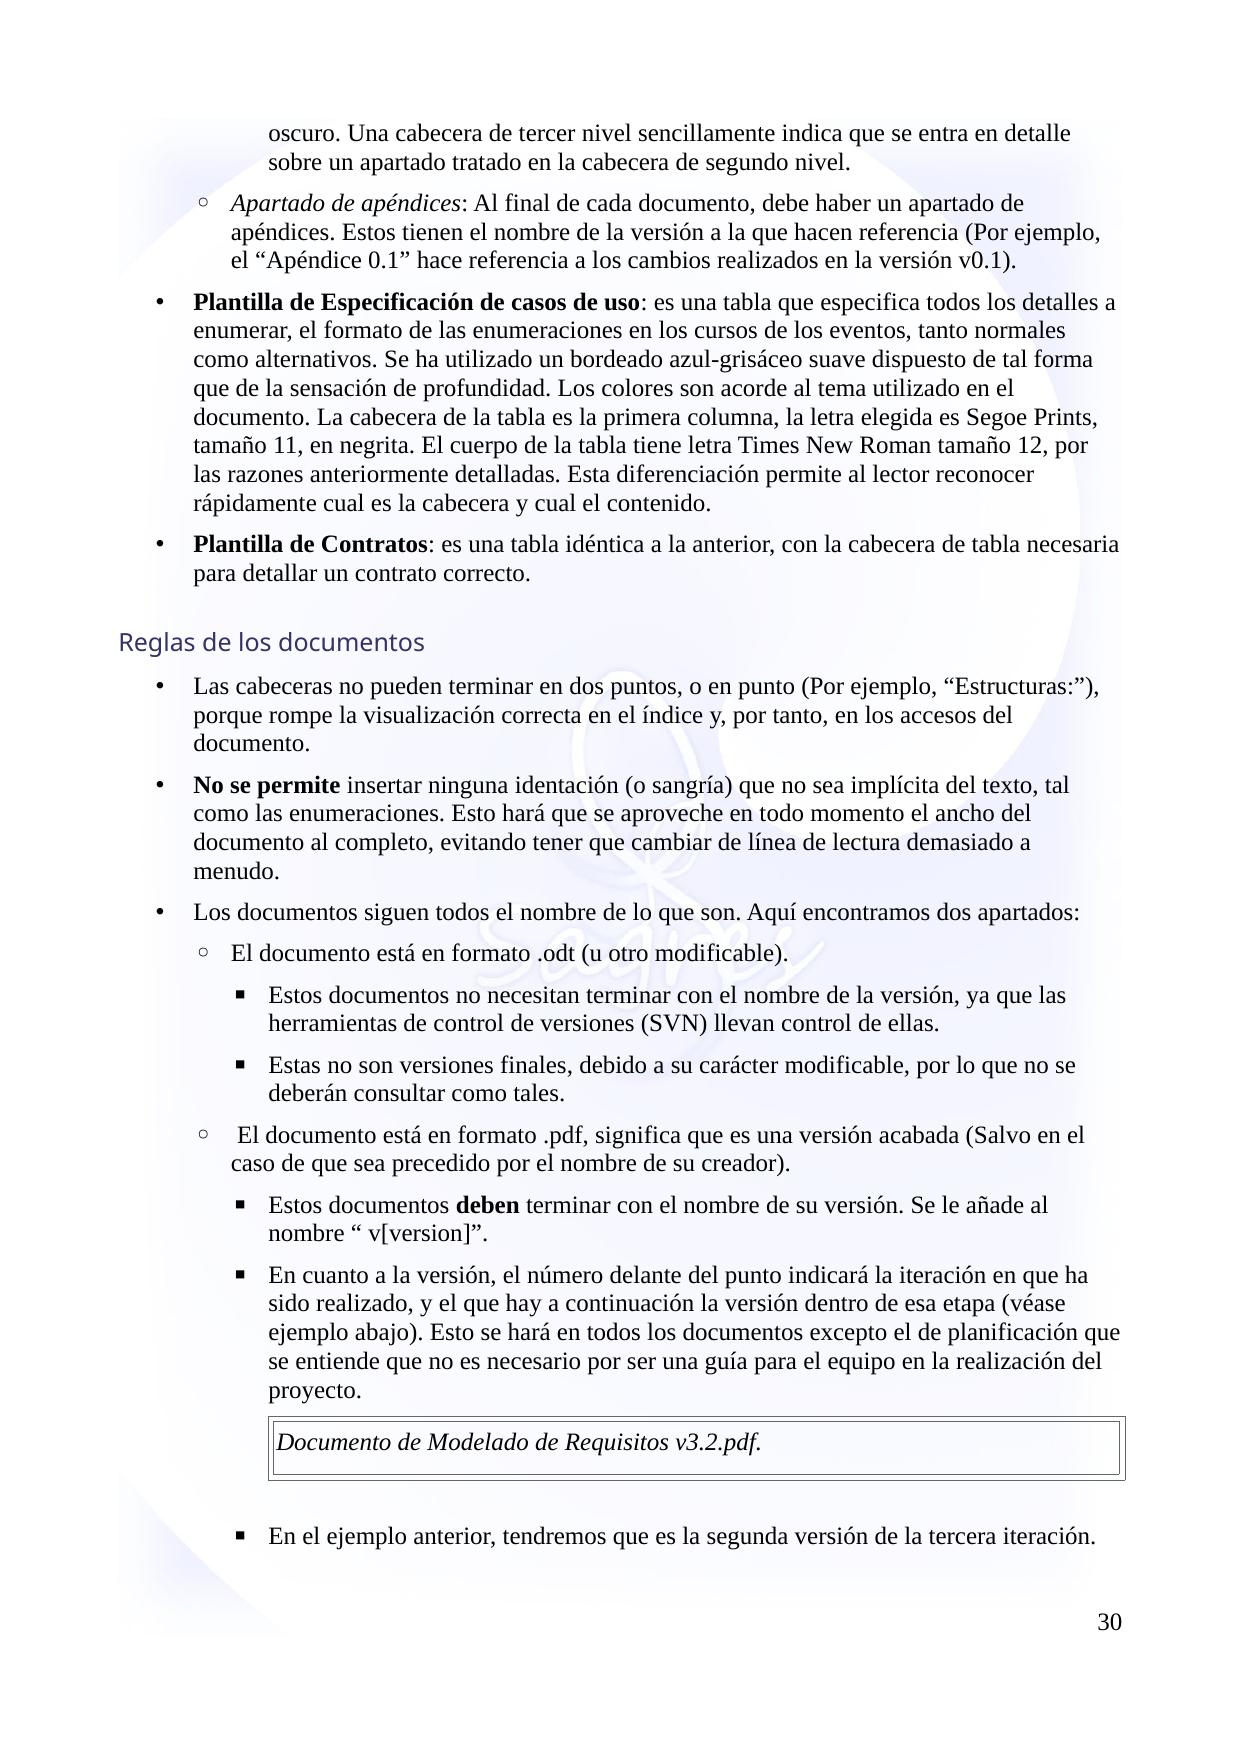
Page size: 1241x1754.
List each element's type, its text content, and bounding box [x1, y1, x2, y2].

list Apartado de apéndices: Al final de cada documento, debe haber un apartado de apéndices. Estos tienen el nombre de la versión a la que hacen referencia (Por ejemplo, el “Apéndice 0.1” hace referencia a los cambios realizados en la versión v0.1). [193, 188, 1122, 274]
list Estas no son versiones finales, debido a su carácter modificable, por lo que no se deberán consultar como tales. [231, 1050, 1122, 1107]
list En el ejemplo anterior, tendremos que es la segunda versión de la tercera iteración. [231, 1521, 1122, 1549]
picture [118, 658, 1122, 1636]
picture [269, 1417, 1122, 1480]
picture [118, 118, 1122, 624]
table_header Documento de Modelado de Requisitos v3.2.pdf. [270, 1417, 1122, 1474]
list Las cabeceras no pueden terminar en dos puntos, o en punto (Por ejemplo, “Estructuras:”), porque rompe la visualización correcta en el índice y, por tanto, en los accesos del documento. [156, 671, 1122, 757]
list Los documentos siguen todos el nombre de lo que son. Aquí encontramos dos apartados: [156, 897, 1122, 926]
list Plantilla de Especificación de casos de uso: es una tabla que especifica todos los detalles a enumerar, el formato de las enumeraciones en los cursos de los eventos, tanto normales como alternativos. Se ha utilizado un bordeado azul-grisáceo suave dispuesto de tal forma que de la sensación de profundidad. Los colores son acorde al tema utilizado en el documento. La cabecera de la tabla es la primera columna, la letra elegida es Segoe Prints, tamaño 11, en negrita. El cuerpo de la tabla tiene letra Times New Roman tamaño 12, por las razones anteriormente detalladas. Esta diferenciación permite al lector reconocer rápidamente cual es la cabecera y cual el contenido. [156, 287, 1122, 517]
list Plantilla de Contratos: es una tabla idéntica a la anterior, con la cabecera de tabla necesaria para detallar un contrato correcto. [156, 529, 1122, 587]
list El documento está en formato .odt (u otro modificable). [193, 938, 1122, 967]
list En cuanto a la versión, el número delante del punto indicará la iteración en que ha sido realizado, y el que hay a continuación la versión dentro de esa etapa (véase ejemplo abajo). Esto se hará en todos los documentos excepto el de planificación que se entiende que no es necesario por ser una guía para el equipo en la realización del proyecto. [231, 1260, 1122, 1403]
subtitle Reglas de los documentos [118, 624, 1122, 658]
list El documento está en formato .pdf, significa que es una versión acabada (Salvo en el caso de que sea precedido por el nombre de su creador). [193, 1120, 1122, 1177]
list Estos documentos no necesitan terminar con el nombre de la versión, ya que las herramientas de control de versiones (SVN) llevan control de ellas. [231, 980, 1122, 1037]
list oscuro. Una cabecera de tercer nivel sencillamente indica que se entra en detalle sobre un apartado tratado en la cabecera de segundo nivel. [231, 118, 1122, 176]
list Estos documentos deben terminar con el nombre de su versión. Se le añade al nombre “ v[version]”. [231, 1190, 1122, 1247]
list No se permite insertar ninguna identación (o sangría) que no sea implícita del texto, tal como las enumeraciones. Esto hará que se aproveche en todo momento el ancho del documento al completo, evitando tener que cambiar de línea de lectura demasiado a menudo. [156, 770, 1122, 885]
